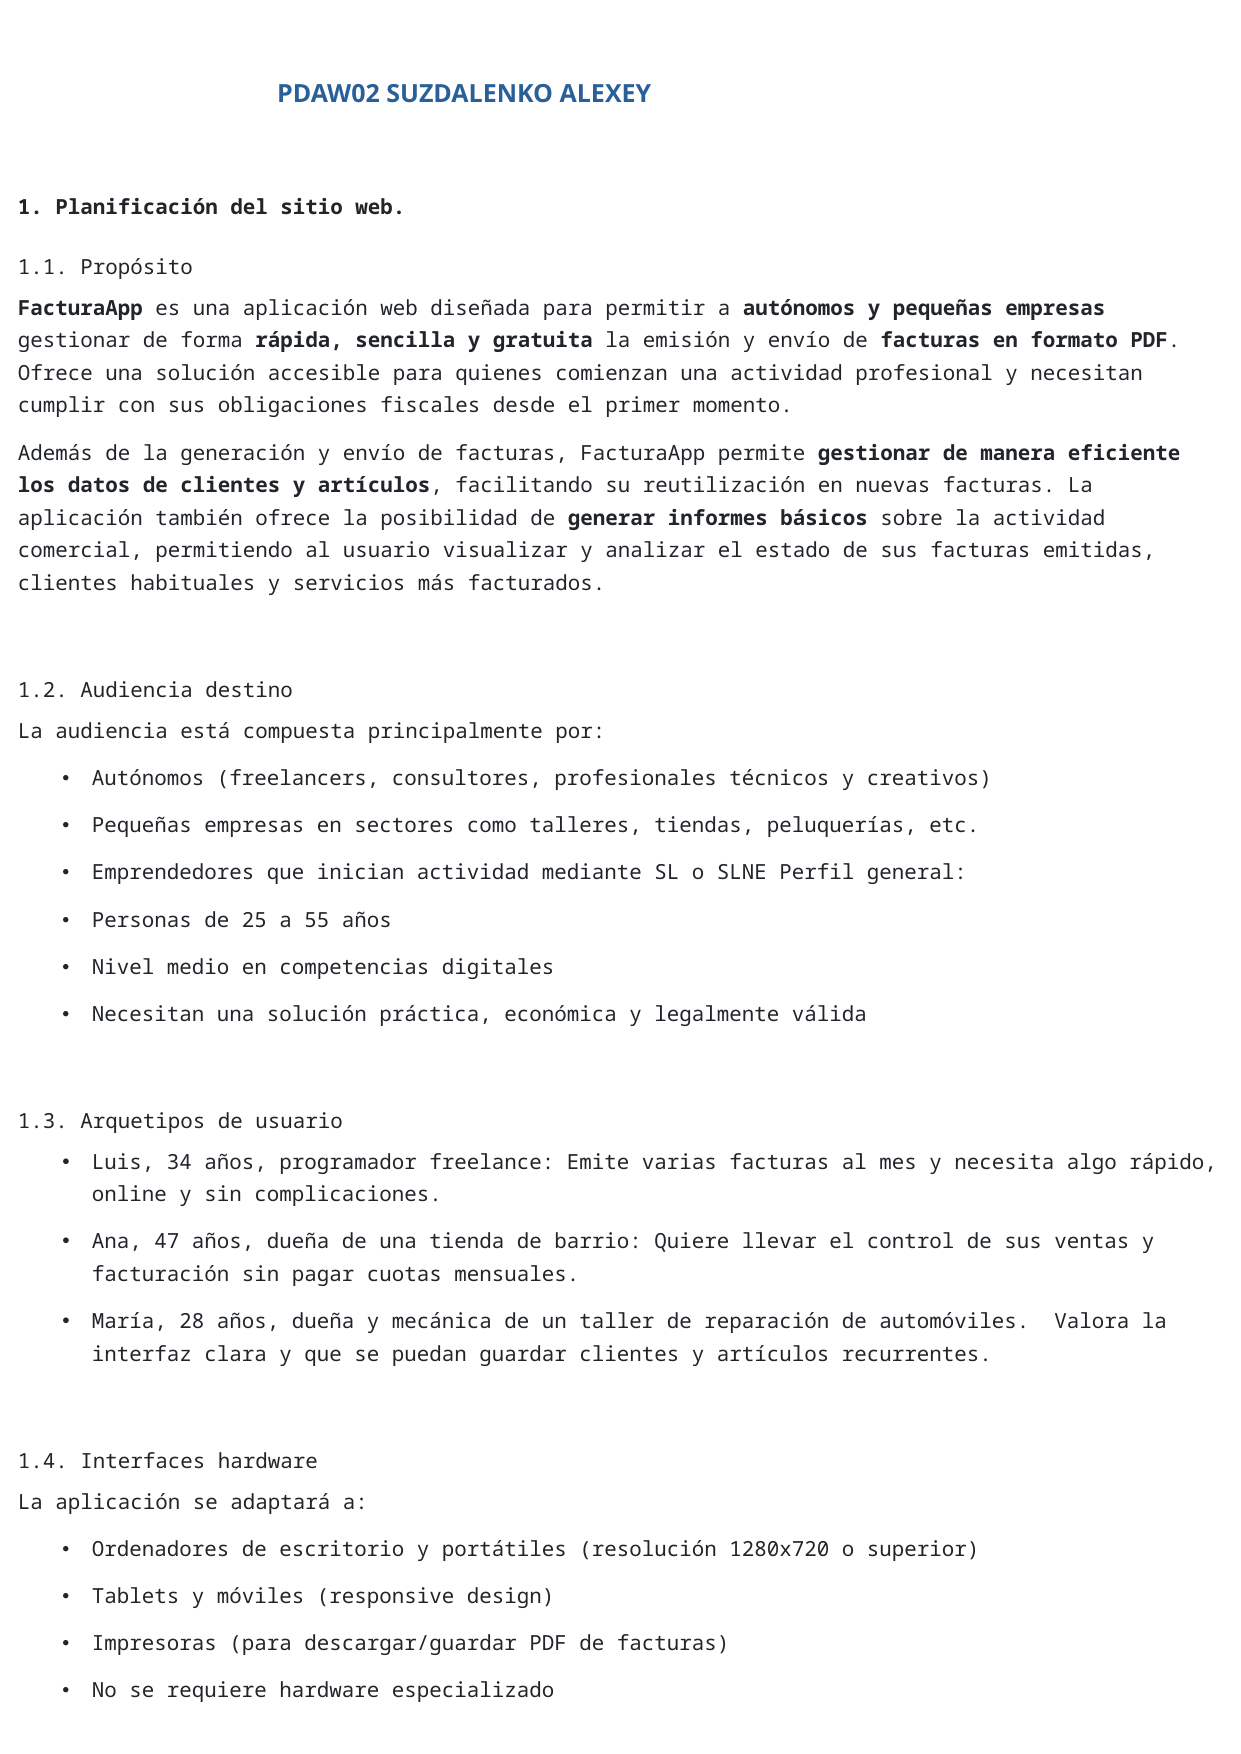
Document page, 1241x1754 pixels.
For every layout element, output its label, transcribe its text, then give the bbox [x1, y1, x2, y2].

text FacturaApp es una aplicación web diseñada para permitir a autónomos y pequeñas empresas gestionar de forma rápida, sencilla y gratuita la emisión y envío de facturas en formato PDF. Ofrece una solución accesible para quienes comienzan una actividad profesional y necesitan cumplir con sus obligaciones fiscales desde el primer momento. [18, 293, 1222, 419]
text La audiencia está compuesta principalmente por: [18, 716, 1222, 744]
text PDAW02 SUZDALENKO ALEXEY [18, 75, 1222, 109]
list María, 28 años, dueña y mecánica de un taller de reparación de automóviles. Valora la interfaz clara y que se puedan guardar clientes y artículos recurrentes. [62, 1306, 1222, 1367]
subtitle 1.1. Propósito [18, 252, 1222, 280]
list Autónomos (freelancers, consultores, profesionales técnicos y creativos) [62, 763, 1222, 792]
list No se requiere hardware especializado [62, 1676, 1222, 1704]
subtitle 1.2. Audiencia destino [18, 675, 1222, 703]
list Personas de 25 a 55 años [62, 905, 1222, 933]
list Luis, 34 años, programador freelance: Emite varias facturas al mes y necesita algo rápido, online y sin complicaciones. [62, 1147, 1222, 1208]
text 1. Planificación del sitio web. [18, 192, 1222, 221]
list Emprendedores que inician actividad mediante SL o SLNE Perfil general: [62, 857, 1222, 886]
text Además de la generación y envío de facturas, FacturaApp permite gestionar de manera eficiente los datos de clientes y artículos, facilitando su reutilización en nuevas facturas. La aplicación también ofrece la posibilidad de generar informes básicos sobre la actividad comercial, permitiendo al usuario visualizar y analizar el estado de sus facturas emitidas, clientes habituales y servicios más facturados. [18, 438, 1222, 597]
list Ana, 47 años, dueña de una tienda de barrio: Quiere llevar el control de sus ventas y facturación sin pagar cuotas mensuales. [62, 1227, 1222, 1288]
list Necesitan una solución práctica, económica y legalmente válida [62, 999, 1222, 1027]
subtitle 1.4. Interfaces hardware [18, 1446, 1222, 1474]
list Nivel medio en competencias digitales [62, 952, 1222, 980]
list Ordenadores de escritorio y portátiles (resolución 1280x720 o superior) [62, 1534, 1222, 1562]
list Tablets y móviles (responsive design) [62, 1581, 1222, 1610]
text La aplicación se adaptará a: [18, 1487, 1222, 1515]
list Pequeñas empresas en sectores como talleres, tiendas, peluquerías, etc. [62, 810, 1222, 839]
subtitle 1.3. Arquetipos de usuario [18, 1106, 1222, 1134]
list Impresoras (para descargar/guardar PDF de facturas) [62, 1628, 1222, 1657]
